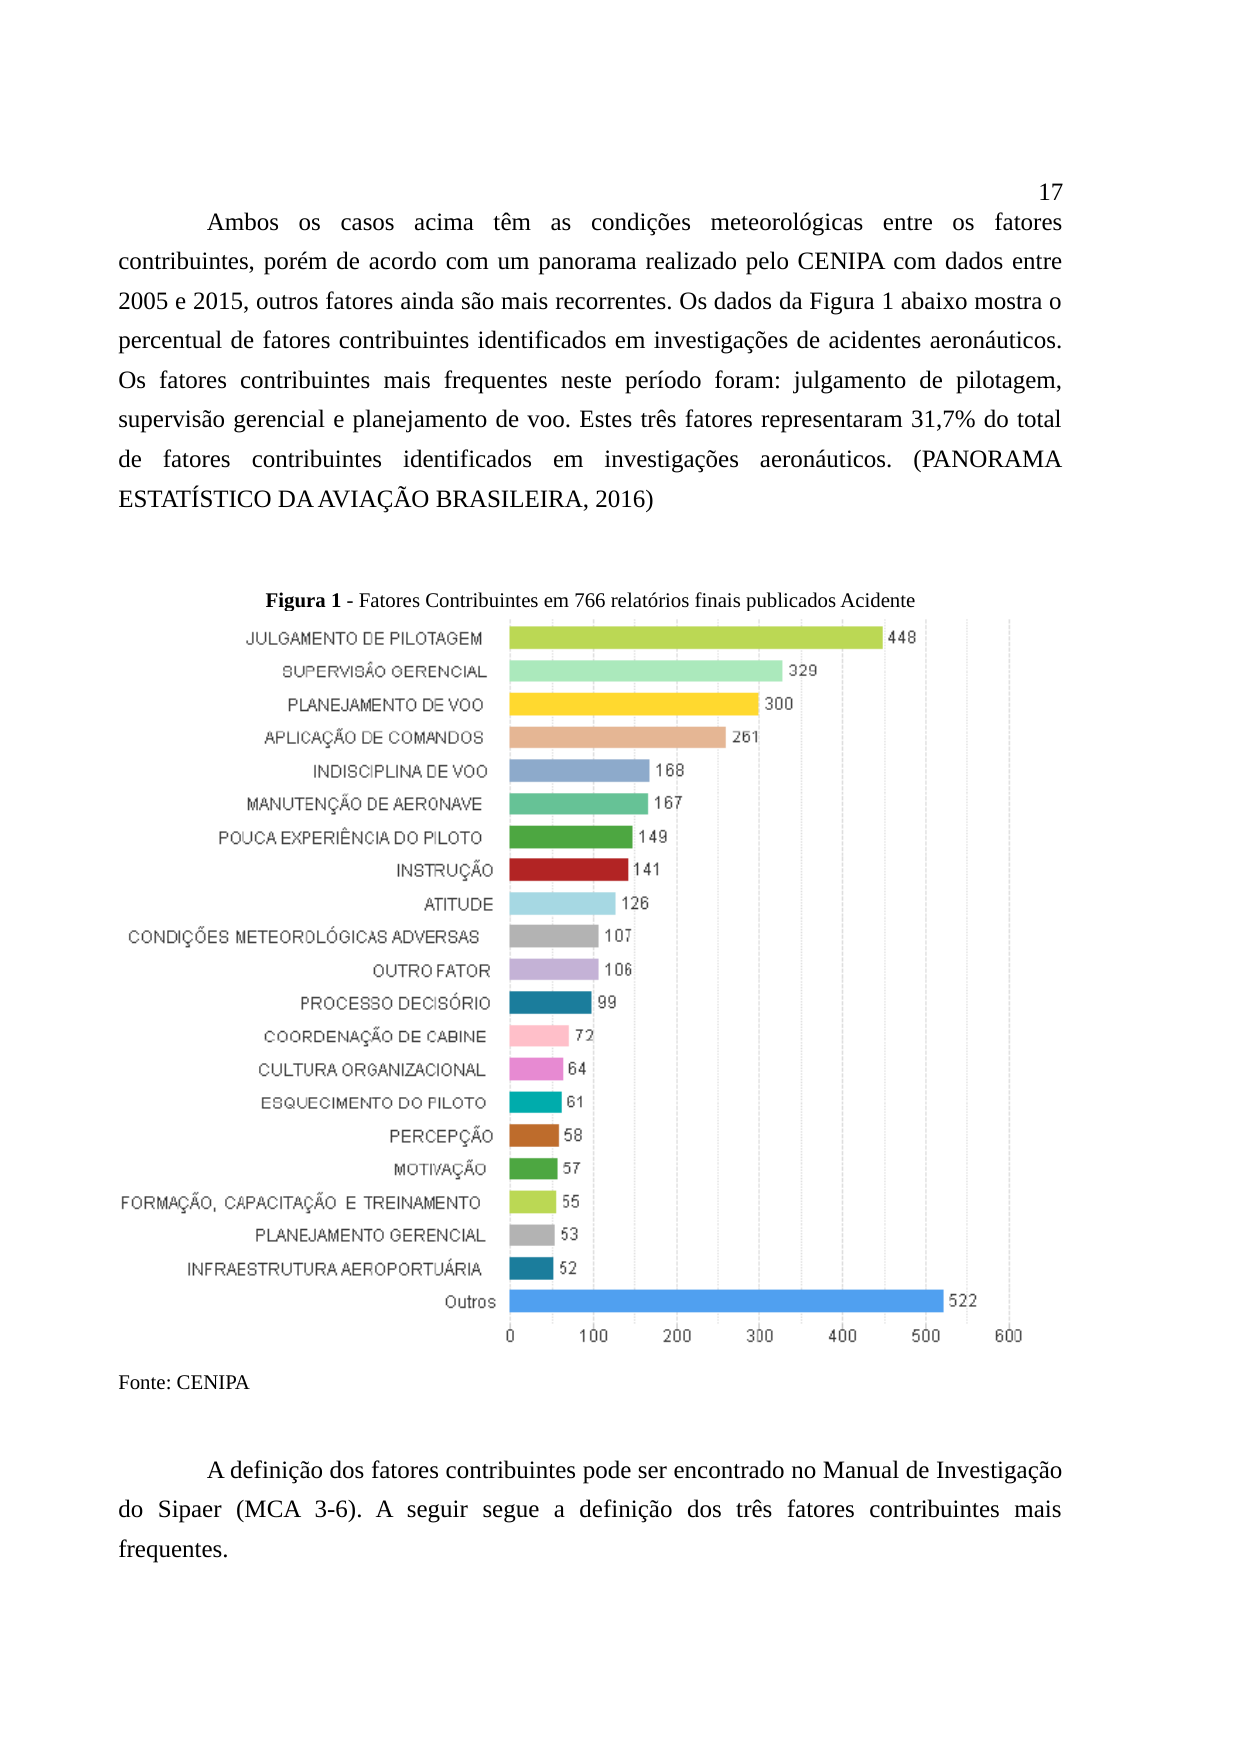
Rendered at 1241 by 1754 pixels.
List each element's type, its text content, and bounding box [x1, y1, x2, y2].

text Figura 1 - Fatores Contribuintes em 766 relatórios finais publicados Acidente [118, 588, 1063, 611]
picture [118, 611, 1063, 1345]
text Fonte: CENIPA [118, 1369, 1063, 1394]
text A definição dos fatores contribuintes pode ser encontrado no Manual de Investigação do Sipaer (MCA 3-6). A seguir segue a definição dos três fatores contribuintes mais frequentes. [118, 1455, 1063, 1563]
text Ambos os casos acima têm as condições meteorológicas entre os fatores contribuintes, porém de acordo com um panorama realizado pelo CENIPA com dados entre 2005 e 2015, outros fatores ainda são mais recorrentes. Os dados da Figura 1 abaixo mostra o percentual de fatores contribuintes identificados em investigações de acidentes aeronáuticos. Os fatores contribuintes mais frequentes neste período foram: julgamento de pilotagem, supervisão gerencial e planejamento de voo. Estes três fatores representaram 31,7% do total de fatores contribuintes identificados em investigações aeronáuticos. (PANORAMA ESTATÍSTICO DA AVIAÇÃO BRASILEIRA, 2016) [118, 207, 1063, 512]
